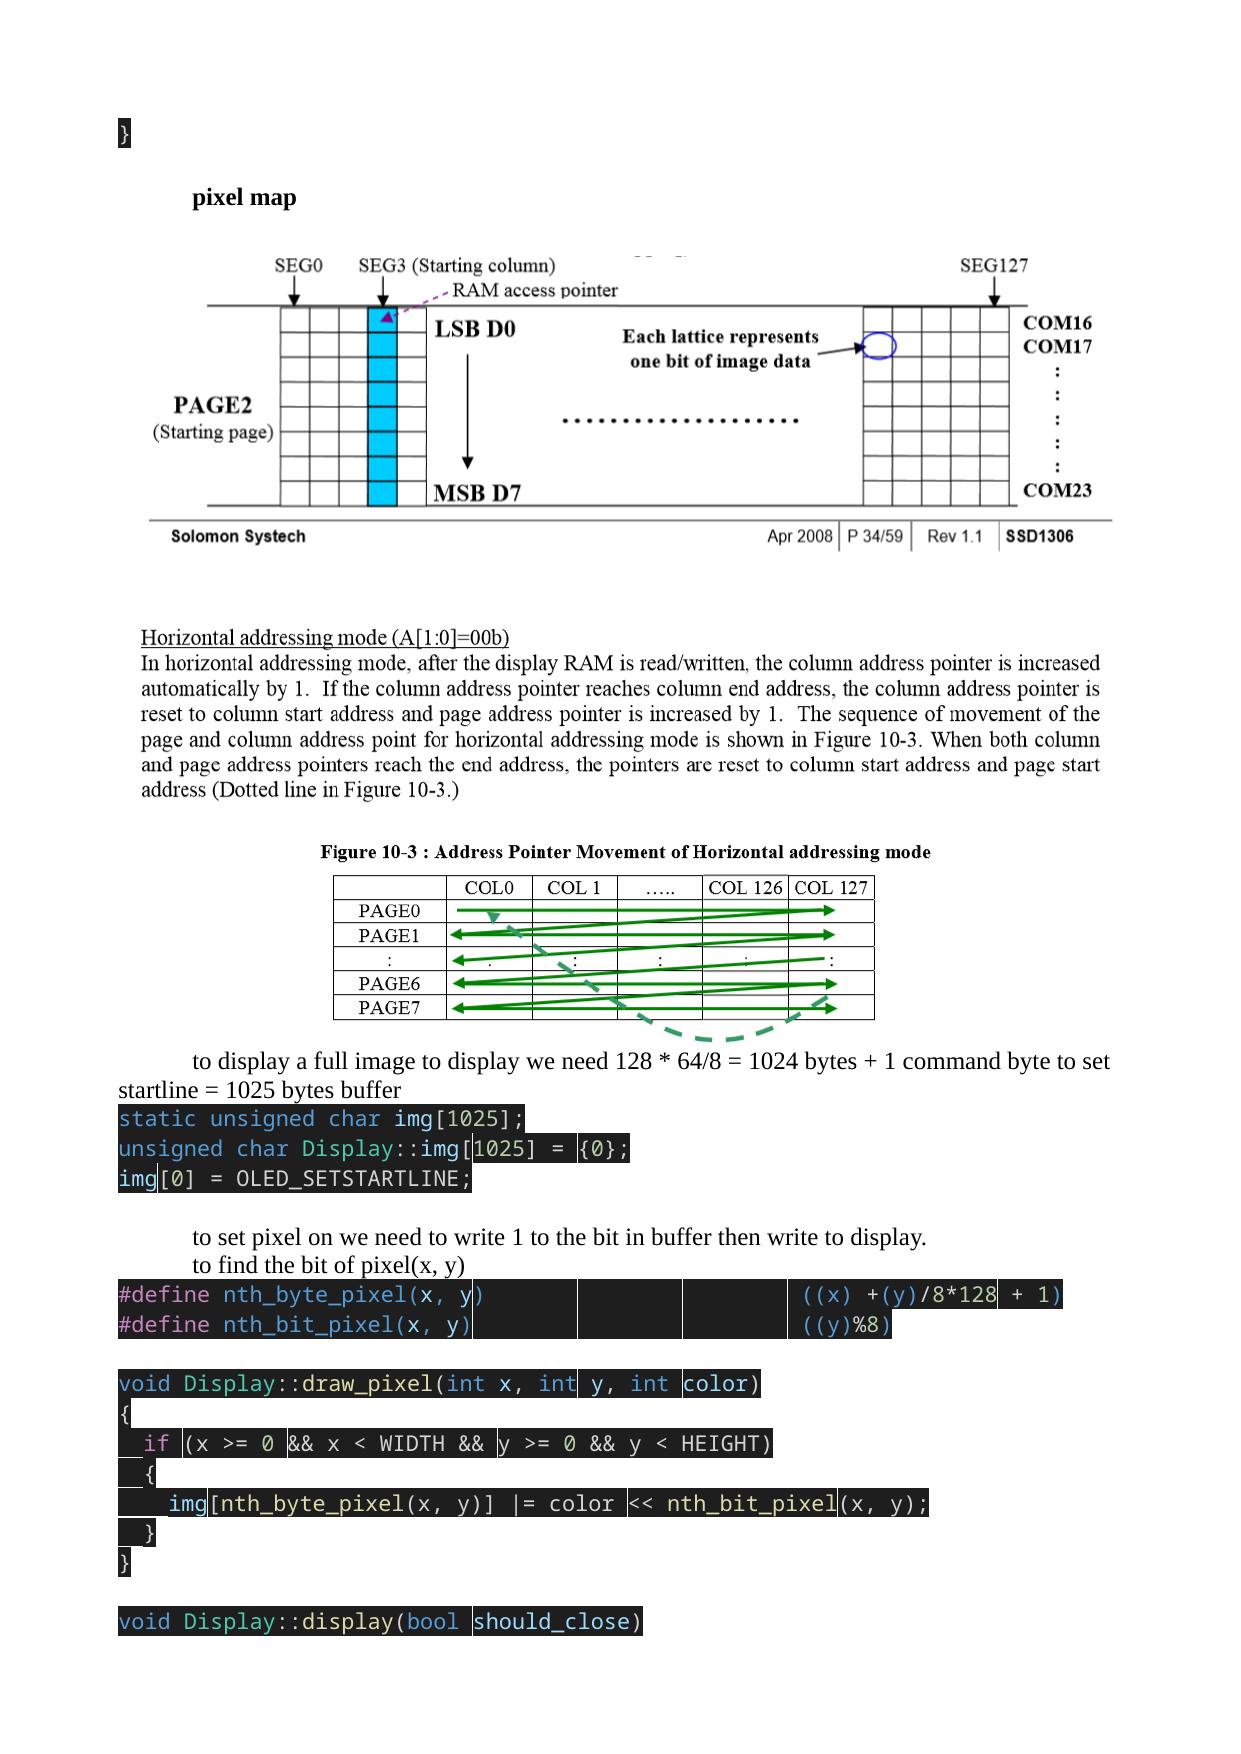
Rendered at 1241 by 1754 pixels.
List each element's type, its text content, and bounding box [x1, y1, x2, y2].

text unsigned char Display::img[1025] = {0}; [118, 1133, 1122, 1163]
text { [118, 1398, 1122, 1428]
text if (x >= 0 && x < WIDTH && y >= 0 && y < HEIGHT) [118, 1428, 1122, 1458]
text } [118, 1517, 1122, 1547]
text void Display::display(bool should_close) [118, 1606, 1122, 1636]
picture [129, 256, 1113, 559]
text { [118, 1458, 1122, 1488]
text img[nth_byte_pixel(x, y)] |= color << nth_bit_pixel(x, y); [118, 1488, 1122, 1517]
text to find the bit of pixel(x, y) [118, 1250, 1122, 1279]
text pixel map [118, 182, 1122, 211]
text to display a full image to display we need 128 * 64/8 = 1024 bytes + 1 command byte to set startline = 1025 bytes buffer [118, 616, 1122, 1103]
text } [118, 1547, 1122, 1577]
text } [118, 118, 1122, 148]
text #define nth_bit_pixel(x, y) ((y)%8) [118, 1309, 1122, 1339]
text to set pixel on we need to write 1 to the bit in buffer then write to display. [118, 1222, 1122, 1250]
text void Display::draw_pixel(int x, int y, int color) [118, 1368, 1122, 1398]
text #define nth_byte_pixel(x, y) ((x) +(y)/8*128 + 1) [118, 1279, 1122, 1309]
picture [132, 622, 1105, 1046]
text img[0] = OLED_SETSTARTLINE; [118, 1163, 1122, 1193]
text static unsigned char img[1025]; [118, 1103, 1122, 1133]
